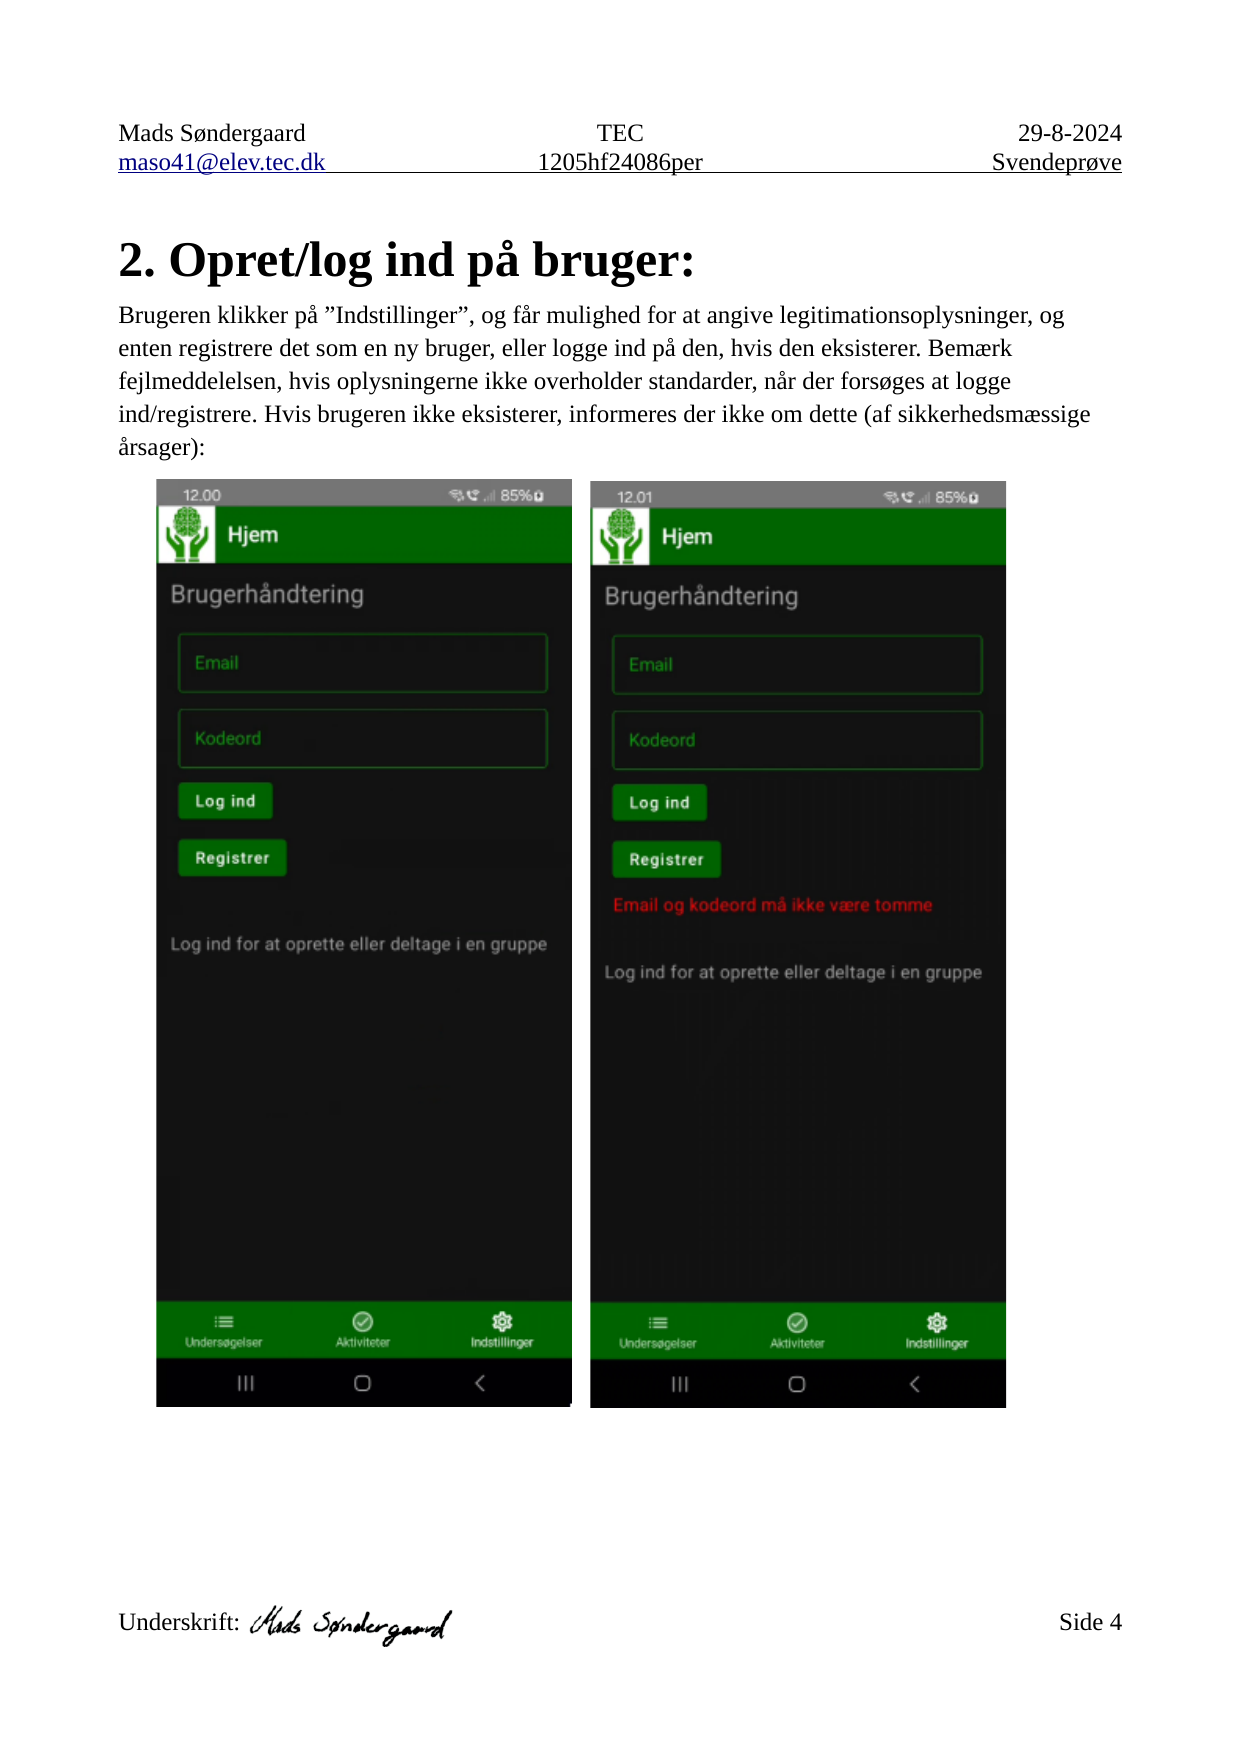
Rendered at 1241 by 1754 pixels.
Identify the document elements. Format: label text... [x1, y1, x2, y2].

subtitle 2. Opret/log ind på bruger: [118, 230, 1122, 288]
picture [156, 479, 572, 1407]
text Brugeren klikker på ”Indstillinger”, og får mulighed for at angive legitimationsoplysninger, og enten registrere det som en ny bruger, eller logge ind på den, hvis den eksisterer. Bemærk fejlmeddelelsen, hvis oplysningerne ikke overholder standarder, når der forsøges at logge ind/registrere. Hvis brugeren ikke eksisterer, informeres der ikke om dette (af sikkerhedsmæssige årsager): [118, 300, 1122, 461]
picture [244, 1600, 458, 1647]
picture [590, 481, 1007, 1408]
